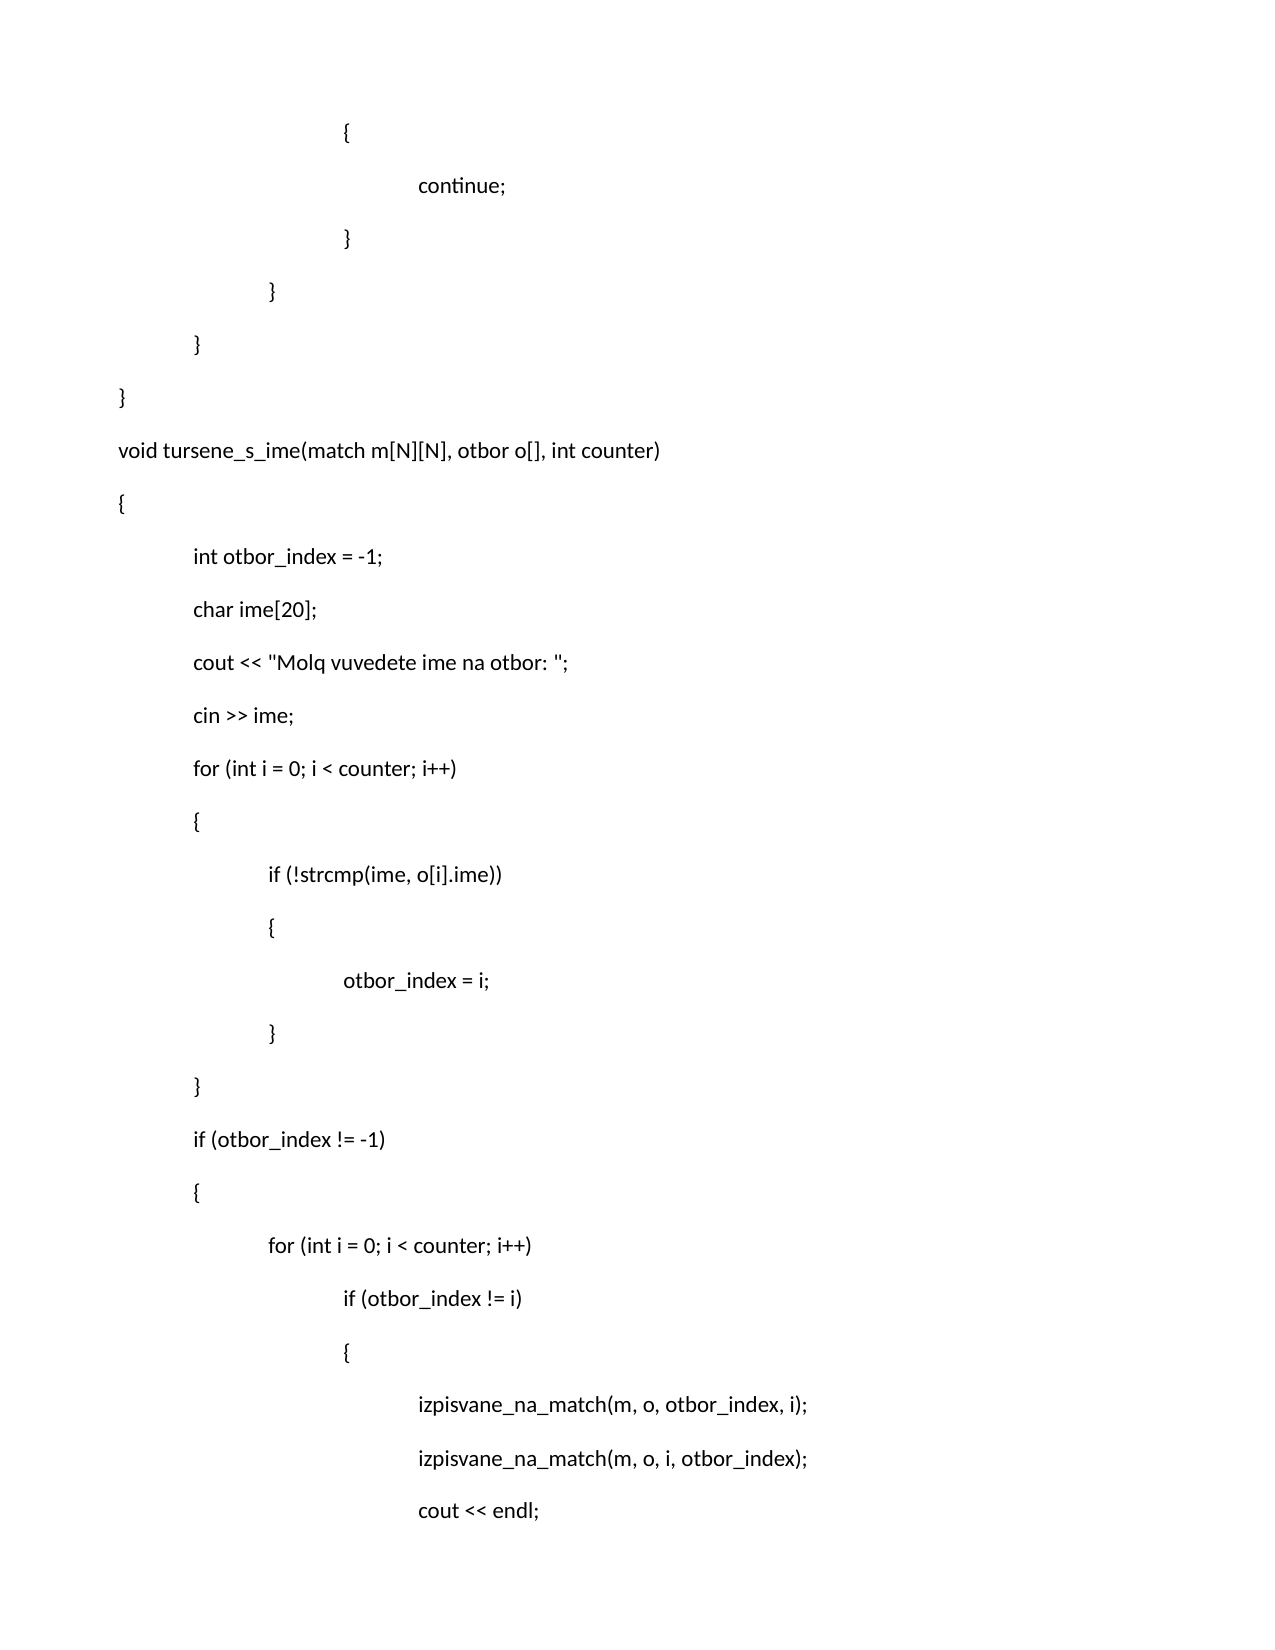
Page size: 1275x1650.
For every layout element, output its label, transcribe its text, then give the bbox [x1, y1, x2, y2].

text } [118, 224, 1157, 252]
text char ime[20]; [118, 595, 1157, 623]
text { [118, 807, 1157, 835]
text for (int i = 0; i < counter; i++) [118, 754, 1157, 782]
text if (!strcmp(ime, o[i].ime)) [118, 860, 1157, 888]
text cout << endl; [118, 1497, 1157, 1525]
text continue; [118, 171, 1157, 199]
text int otbor_index = -1; [118, 542, 1157, 570]
text } [118, 1019, 1157, 1047]
text if (otbor_index != i) [118, 1284, 1157, 1313]
text for (int i = 0; i < counter; i++) [118, 1232, 1157, 1259]
text void tursene_s_ime(match m[N][N], otbor o[], int counter) [118, 436, 1157, 464]
text { [118, 913, 1157, 941]
text { [118, 1338, 1157, 1366]
text otbor_index = i; [118, 966, 1157, 994]
text izpisvane_na_match(m, o, i, otbor_index); [118, 1444, 1157, 1472]
text } [118, 383, 1157, 411]
text } [118, 277, 1157, 305]
text { [118, 1178, 1157, 1207]
text } [118, 1072, 1157, 1101]
text cout << "Molq vuvedete ime na otbor: "; [118, 648, 1157, 676]
text izpisvane_na_match(m, o, otbor_index, i); [118, 1391, 1157, 1419]
text cin >> ime; [118, 701, 1157, 729]
text } [118, 330, 1157, 358]
text { [118, 118, 1157, 146]
text { [118, 489, 1157, 517]
text if (otbor_index != -1) [118, 1126, 1157, 1153]
